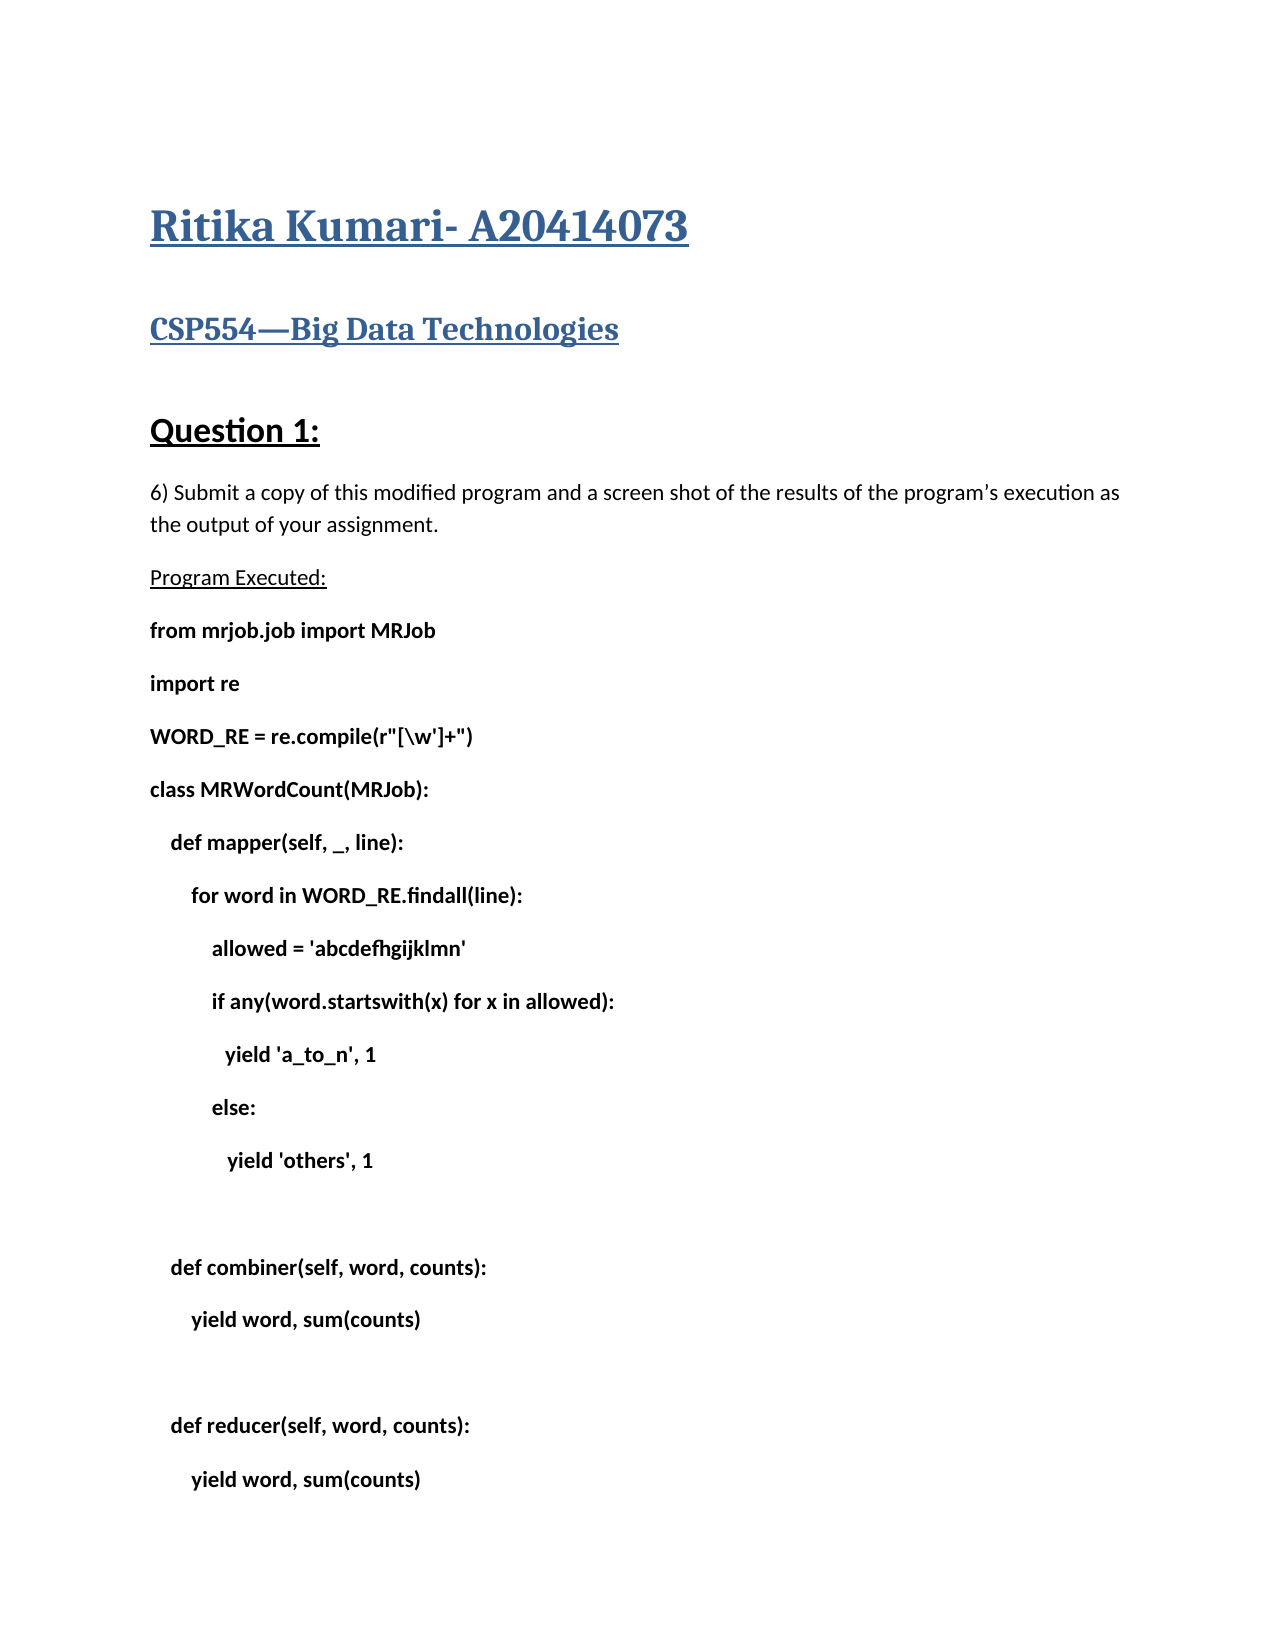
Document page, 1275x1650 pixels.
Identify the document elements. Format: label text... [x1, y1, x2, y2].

text yield word, sum(counts) [150, 1306, 1125, 1334]
text Program Executed: [150, 563, 1125, 591]
text class MRWordCount(MRJob): [150, 775, 1125, 803]
text def reducer(self, word, counts): [150, 1412, 1125, 1440]
text def mapper(self, _, line): [150, 828, 1125, 856]
text from mrjob.job import MRJob [150, 616, 1125, 644]
subtitle CSP554—Big Data Technologies [150, 311, 1125, 349]
text def combiner(self, word, counts): [150, 1253, 1125, 1281]
text Question 1: [150, 408, 1125, 451]
text 6) Submit a copy of this modified program and a screen shot of the results of the program’s execution as the output of your assignment. [150, 478, 1125, 538]
text if any(word.startswith(x) for x in allowed): [150, 987, 1125, 1016]
subtitle Ritika Kumari- A20414073 [150, 200, 1125, 253]
text for word in WORD_RE.findall(line): [150, 881, 1125, 909]
text import re [150, 669, 1125, 697]
text WORD_RE = re.compile(r"[\w']+") [150, 722, 1125, 750]
text else: [150, 1093, 1125, 1122]
text yield 'a_to_n', 1 [150, 1041, 1125, 1068]
text yield word, sum(counts) [150, 1465, 1125, 1493]
text yield 'others', 1 [150, 1147, 1125, 1174]
text allowed = 'abcdefhgijklmn' [150, 934, 1125, 962]
